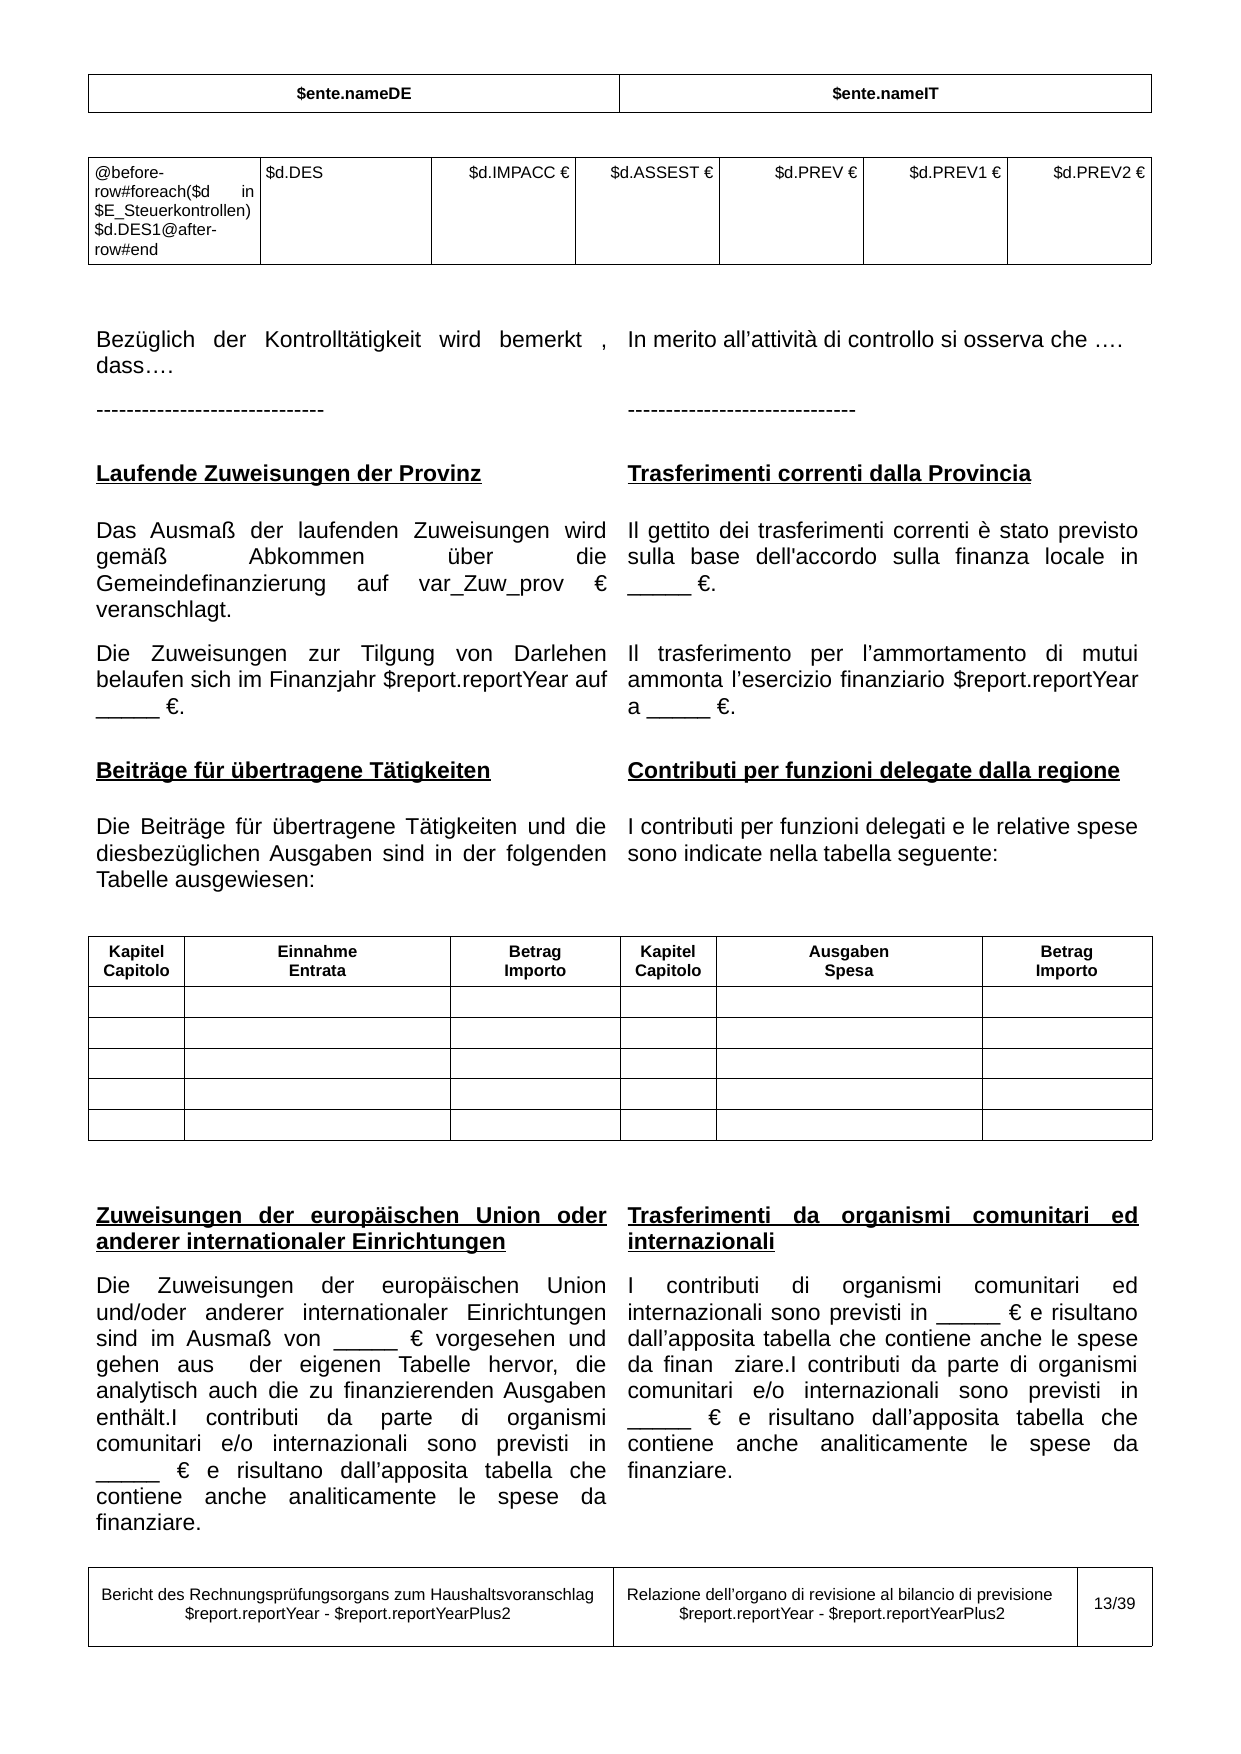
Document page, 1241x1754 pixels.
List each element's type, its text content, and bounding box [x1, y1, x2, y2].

table_cell [451, 987, 620, 1017]
table_cell [451, 1018, 620, 1048]
table_cell [185, 987, 450, 1017]
table_cell [89, 987, 184, 1017]
table_cell I contributi di organismi comunitari ed internazionali sono previsti in _____ € e risultano dall’apposita tabella che contiene anche le spese da finan ziare.I contributi da parte di organismi comunitari e/o internazionali sono previsti in _____ € e risultano dall’apposita tabella che contiene anche analiticamente le spese da finanziare. [620, 1254, 1152, 1536]
table_cell [621, 1079, 716, 1109]
table_cell @before-row#foreach($d in $E_Steuerkontrollen)$d.DES1@after-row#end [89, 158, 260, 264]
table_cell [717, 1110, 982, 1140]
table_cell $d.PREV1 € [864, 158, 1007, 264]
table_cell $d.PREV € [720, 158, 863, 264]
table_cell $d.PREV2 € [1008, 158, 1151, 264]
table_cell [717, 987, 982, 1017]
table_cell [451, 1110, 620, 1140]
table_cell [185, 1018, 450, 1048]
table_header Trasferimenti da organismi comunitari ed internazionali [620, 1184, 1152, 1254]
table_cell [983, 987, 1152, 1017]
table_cell [185, 1110, 450, 1140]
table_cell [717, 1018, 982, 1048]
table_cell [621, 1018, 716, 1048]
table_cell [451, 1079, 620, 1109]
table_header Zuweisungen der europäischen Union oder anderer internationaler Einrichtungen [89, 1184, 620, 1254]
table_cell Trasferimenti correnti dalla Provincia [620, 423, 1152, 499]
table_cell [717, 1049, 982, 1078]
table_cell [717, 1079, 982, 1109]
table_cell [89, 1110, 184, 1140]
table_cell [185, 1079, 450, 1109]
table_header Betrag Importo [451, 937, 620, 986]
table_cell $d.ASSEST € [576, 158, 719, 264]
table_cell Die Zuweisungen der europäischen Union und/oder anderer internationaler Einrichtungen sind im Ausmaß von _____ € vorgesehen und gehen aus der eigenen Tabelle hervor, die analytisch auch die zu finanzierenden Ausgaben enthält.I contributi da parte di organismi comunitari e/o internazionali sono previsti in _____ € e risultano dall’apposita tabella che contiene anche analiticamente le spese da finanziare. [89, 1254, 620, 1536]
table_cell [621, 987, 716, 1017]
table_cell Die Beiträge für übertragene Tätigkeiten und die diesbezüglichen Ausgaben sind in der folgenden Tabelle ausgewiesen: [89, 795, 620, 892]
table_cell [621, 1049, 716, 1078]
table_cell Laufende Zuweisungen der Provinz [89, 423, 620, 499]
table_cell [451, 1049, 620, 1078]
table_cell $d.DES [261, 158, 431, 264]
table_cell Das Ausmaß der laufenden Zuweisungen wird gemäß Abkommen über die Gemeindefinanzierung auf var_Zuw_prov € veranschlagt. [89, 499, 620, 622]
table_cell ------------------------------ [620, 379, 1152, 423]
table_header Kapitel Capitolo [89, 937, 184, 986]
table_cell [89, 1018, 184, 1048]
table_cell Contributi per funzioni delegate dalla regione [620, 719, 1152, 795]
table_cell Die Zuweisungen zur Tilgung von Darlehen belaufen sich im Finanzjahr $report.reportYear auf _____ €. [89, 622, 620, 719]
table_header Betrag Importo [983, 937, 1152, 986]
table_cell [983, 1018, 1152, 1048]
table_cell $d.IMPACC € [432, 158, 575, 264]
table_cell Il trasferimento per l’ammortamento di mutui ammonta l’esercizio finanziario $report.reportYear a _____ €. [620, 622, 1152, 719]
table_cell [621, 1110, 716, 1140]
table_cell [983, 1079, 1152, 1109]
table_header Kapitel Capitolo [621, 937, 716, 986]
table_cell [983, 1049, 1152, 1078]
table_cell ------------------------------ [89, 379, 620, 423]
table_header Einnahme Entrata [185, 937, 450, 986]
table_cell Beiträge für übertragene Tätigkeiten [89, 719, 620, 795]
table_header Bezüglich der Kontrolltätigkeit wird bemerkt , dass…. [89, 308, 620, 379]
table_header In merito all’attività di controllo si osserva che …. [620, 308, 1152, 379]
table_cell [89, 1049, 184, 1078]
table_cell [89, 1079, 184, 1109]
table_cell [983, 1110, 1152, 1140]
table_cell Il gettito dei trasferimenti correnti è stato previsto sulla base dell'accordo sulla finanza locale in _____ €. [620, 499, 1152, 622]
table_header Ausgaben Spesa [717, 937, 982, 986]
table_cell [185, 1049, 450, 1078]
table_cell I contributi per funzioni delegati e le relative spese sono indicate nella tabella seguente: [620, 795, 1152, 892]
